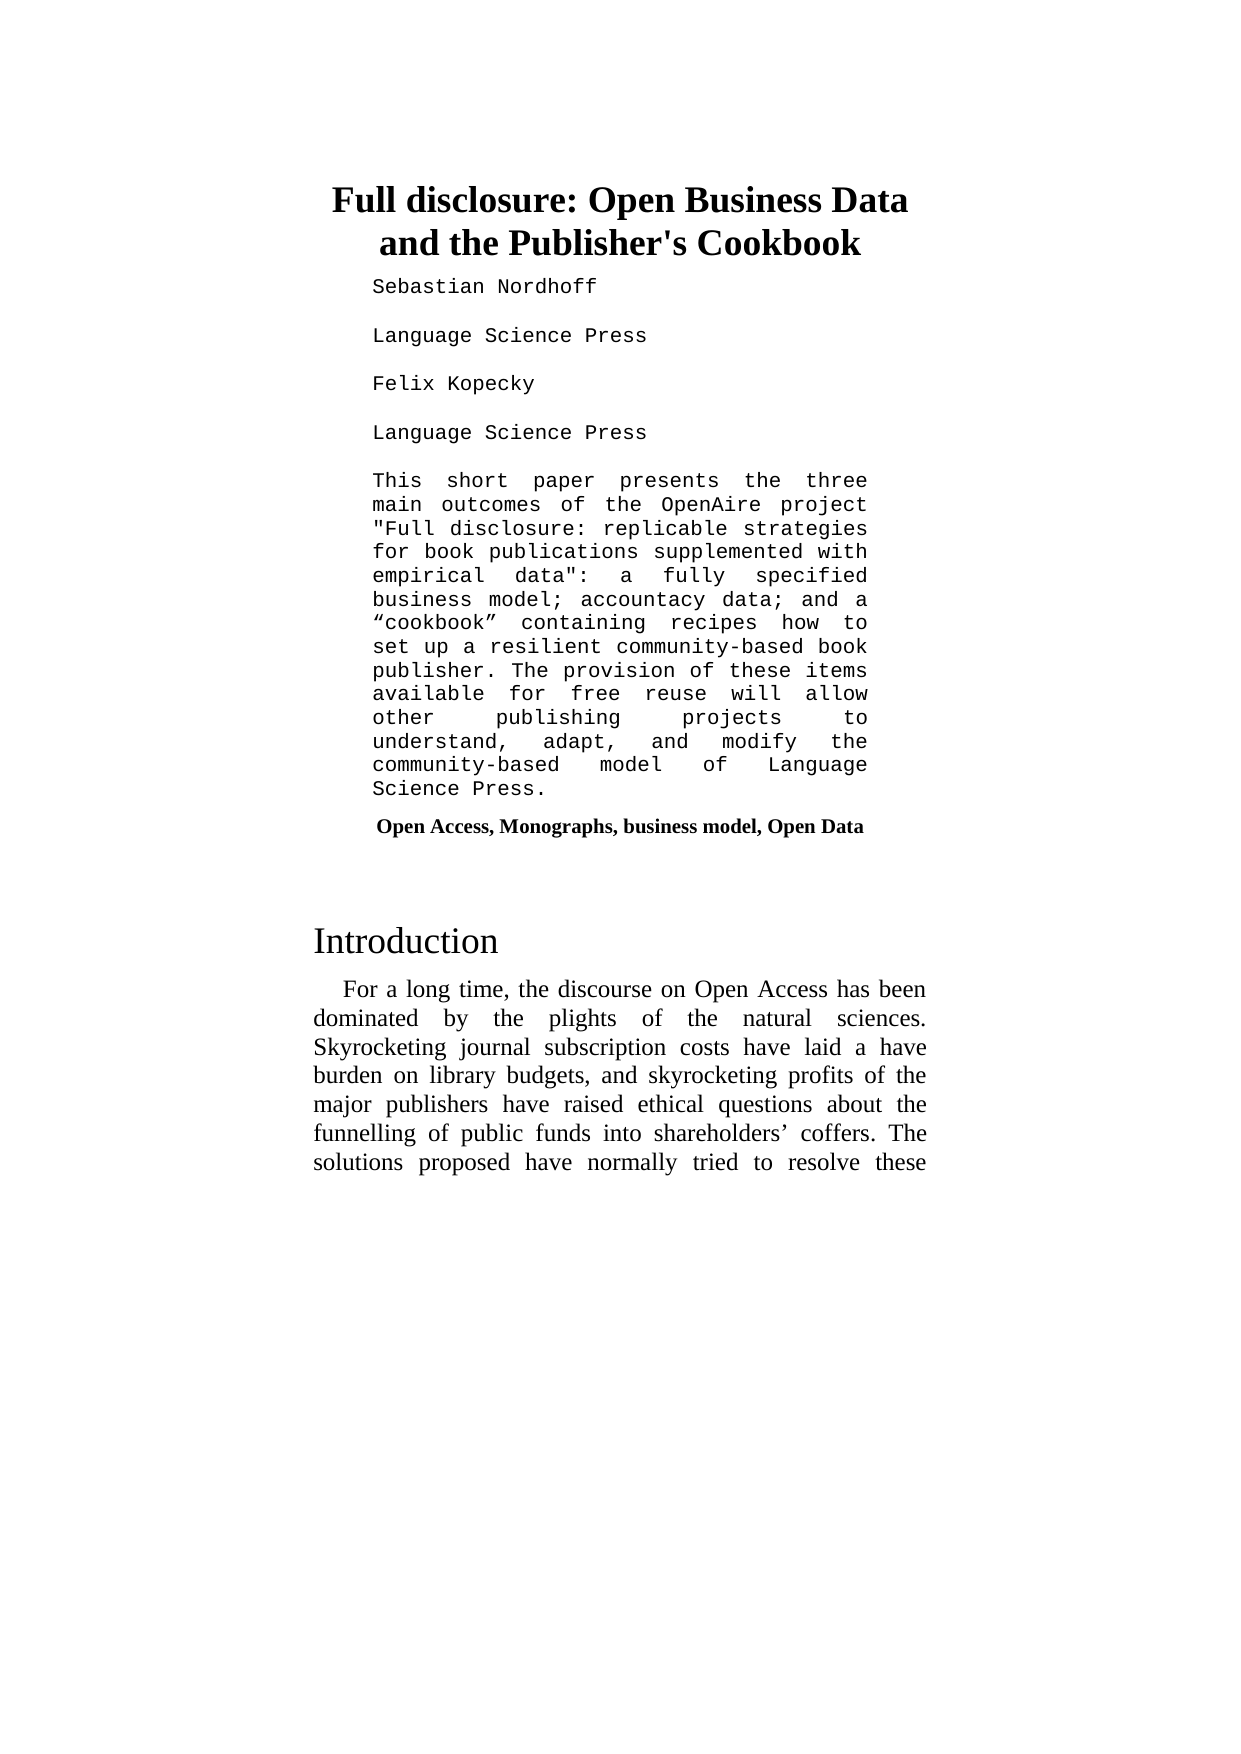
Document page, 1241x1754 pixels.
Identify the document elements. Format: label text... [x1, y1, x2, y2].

text For a long time, the discourse on Open Access has been dominated by the plights of the natural sciences. Skyrocketing journal subscription costs have laid a have burden on library budgets, and skyrocketing profits of the major publishers have raised ethical questions about the funnelling of public funds into shareholders’ coffers. The solutions proposed have normally tried to resolve these [313, 974, 927, 1176]
text This short paper presents the three main outcomes of the OpenAire project "Full disclosure: replicable strategies for book publications supplemented with empirical data": a fully specified business model; accountacy data; and a “cookbook” containing recipes how to set up a resilient community-based book publisher. The provision of these items available for free reuse will allow other publishing projects to understand, adapt, and modify the community-based model of Language Science Press. [372, 471, 868, 802]
text Open Access, Monographs, business model, Open Data [313, 814, 927, 838]
text Felix Kopecky [372, 373, 868, 397]
subtitle Introduction [313, 919, 927, 962]
text Sebastian Nordhoff [372, 276, 868, 299]
title Full disclosure: Open Business Data and the Publisher's Cookbook [313, 177, 927, 263]
text Language Science Press [372, 324, 868, 348]
text Language Science Press [372, 422, 868, 446]
